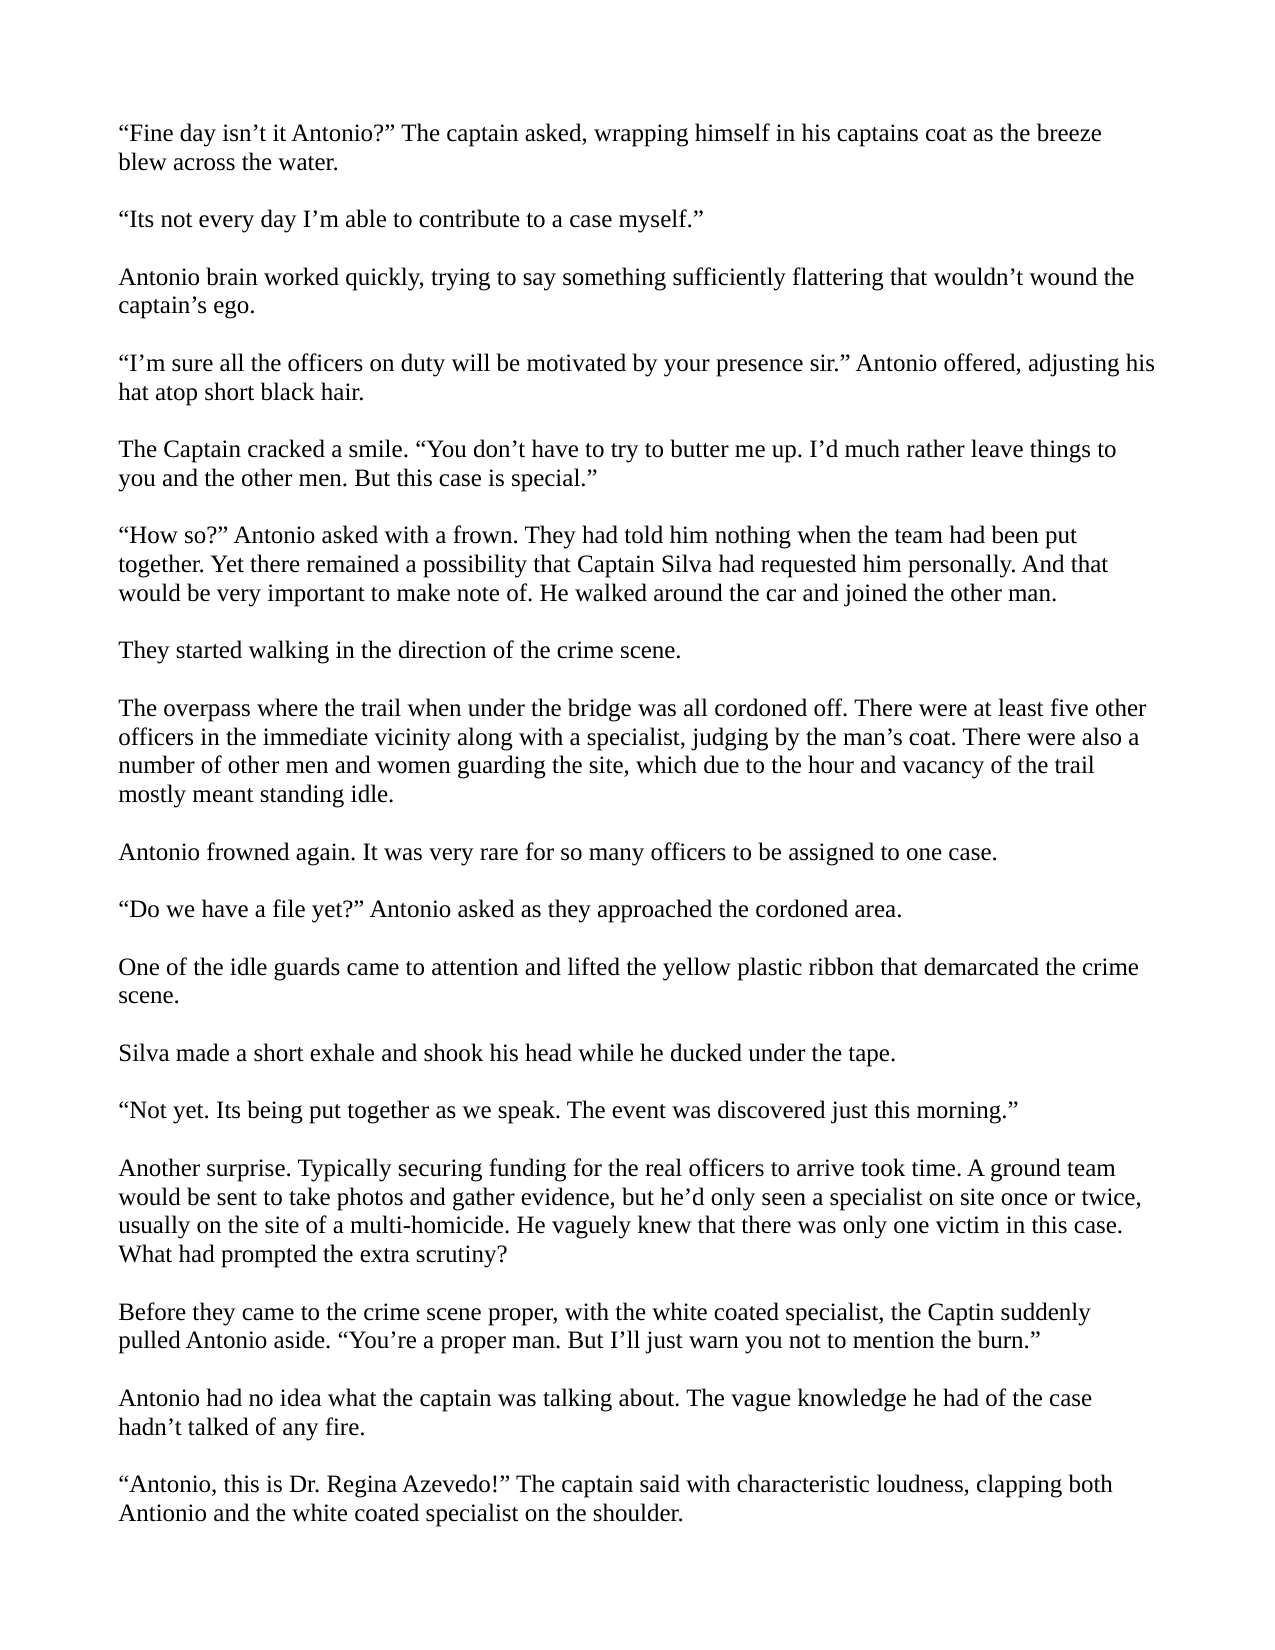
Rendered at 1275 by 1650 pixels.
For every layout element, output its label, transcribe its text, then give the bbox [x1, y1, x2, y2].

text Before they came to the crime scene proper, with the white coated specialist, the Captin suddenly pulled Antonio aside. “You’re a proper man. But I’ll just warn you not to mention the burn.” [118, 1297, 1157, 1354]
text They started walking in the direction of the crime scene. [118, 636, 1157, 664]
text “Fine day isn’t it Antonio?” The captain asked, wrapping himself in his captains coat as the breeze blew across the water. [118, 118, 1157, 176]
text “How so?” Antonio asked with a frown. They had told him nothing when the team had been put together. Yet there remained a possibility that Captain Silva had requested him personally. And that would be very important to make note of. He walked around the car and joined the other man. [118, 521, 1157, 607]
text One of the idle guards came to attention and lifted the yellow plastic ribbon that demarcated the crime scene. [118, 952, 1157, 1009]
text The overpass where the trail when under the bridge was all cordoned off. There were at least five other officers in the immediate vicinity along with a specialist, judging by the man’s coat. There were also a number of other men and women guarding the site, which due to the hour and vacancy of the trail mostly meant standing idle. [118, 693, 1157, 808]
text Another surprise. Typically securing funding for the real officers to arrive took time. A ground team would be sent to take photos and gather evidence, but he’d only seen a specialist on site once or twice, usually on the site of a multi-homicide. He vaguely knew that there was only one victim in this case. What had prompted the extra scrutiny? [118, 1153, 1157, 1268]
text The Captain cracked a smile. “You don’t have to try to butter me up. I’d much rather leave things to you and the other men. But this case is special.” [118, 434, 1157, 492]
text “Not yet. Its being put together as we speak. The event was discovered just this morning.” [118, 1096, 1157, 1124]
text Silva made a short exhale and shook his head while he ducked under the tape. [118, 1038, 1157, 1067]
text “I’m sure all the officers on duty will be motivated by your presence sir.” Antonio offered, adjusting his hat atop short black hair. [118, 348, 1157, 406]
text Antonio brain worked quickly, trying to say something sufficiently flattering that wouldn’t wound the captain’s ego. [118, 262, 1157, 319]
text “Its not every day I’m able to contribute to a case myself.” [118, 204, 1157, 233]
text Antonio frowned again. It was very rare for so many officers to be assigned to one case. [118, 837, 1157, 866]
text “Do we have a file yet?” Antonio asked as they approached the cordoned area. [118, 894, 1157, 923]
text “Antonio, this is Dr. Regina Azevedo!” The captain said with characteristic loudness, clapping both Antionio and the white coated specialist on the shoulder. [118, 1469, 1157, 1527]
text Antonio had no idea what the captain was talking about. The vague knowledge he had of the case hadn’t talked of any fire. [118, 1383, 1157, 1441]
